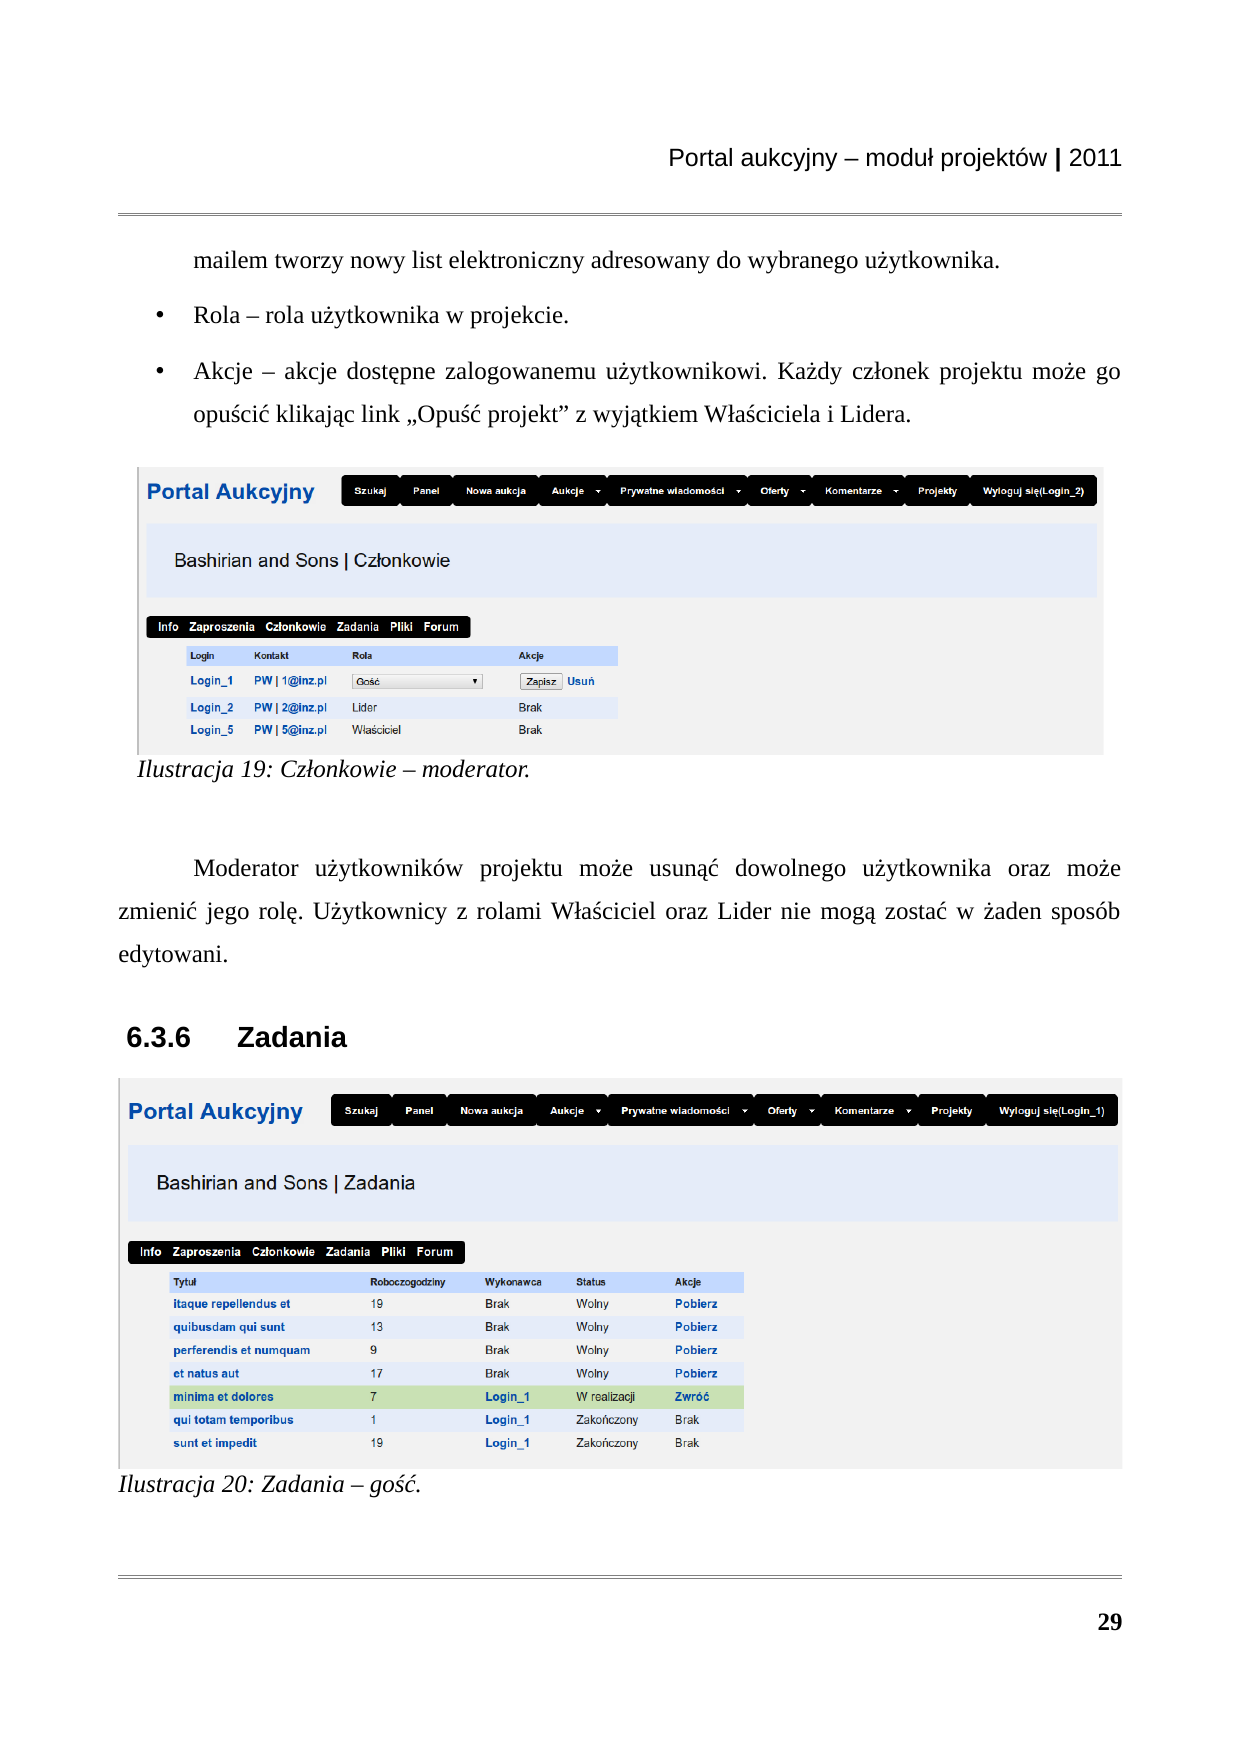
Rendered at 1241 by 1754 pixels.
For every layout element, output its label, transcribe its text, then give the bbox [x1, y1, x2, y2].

text Ilustracja 19: Członkowie – moderator. [137, 755, 1103, 783]
text Moderator użytkowników projektu może usunąć dowolnego użytkownika oraz może zmienić jego rolę. Użytkownicy z rolami Właściciel oraz Lider nie mogą zostać w żaden sposób edytowani. [118, 853, 1122, 968]
subtitle Zadania [118, 1020, 1122, 1053]
text Ilustracja 20: Zadania – gość. [118, 1469, 1122, 1498]
list Rola – rola użytkownika w projekcie. [156, 301, 1122, 329]
list mailem tworzy nowy list elektroniczny adresowany do wybranego użytkownika. [156, 245, 1122, 274]
list Akcje – akcje dostępne zalogowanemu użytkownikowi. Każdy członek projektu może go opuścić klikając link „Opuść projekt” z wyjątkiem Właściciela i Lidera. [156, 356, 1122, 428]
picture [137, 467, 1104, 755]
picture [118, 1078, 1123, 1469]
